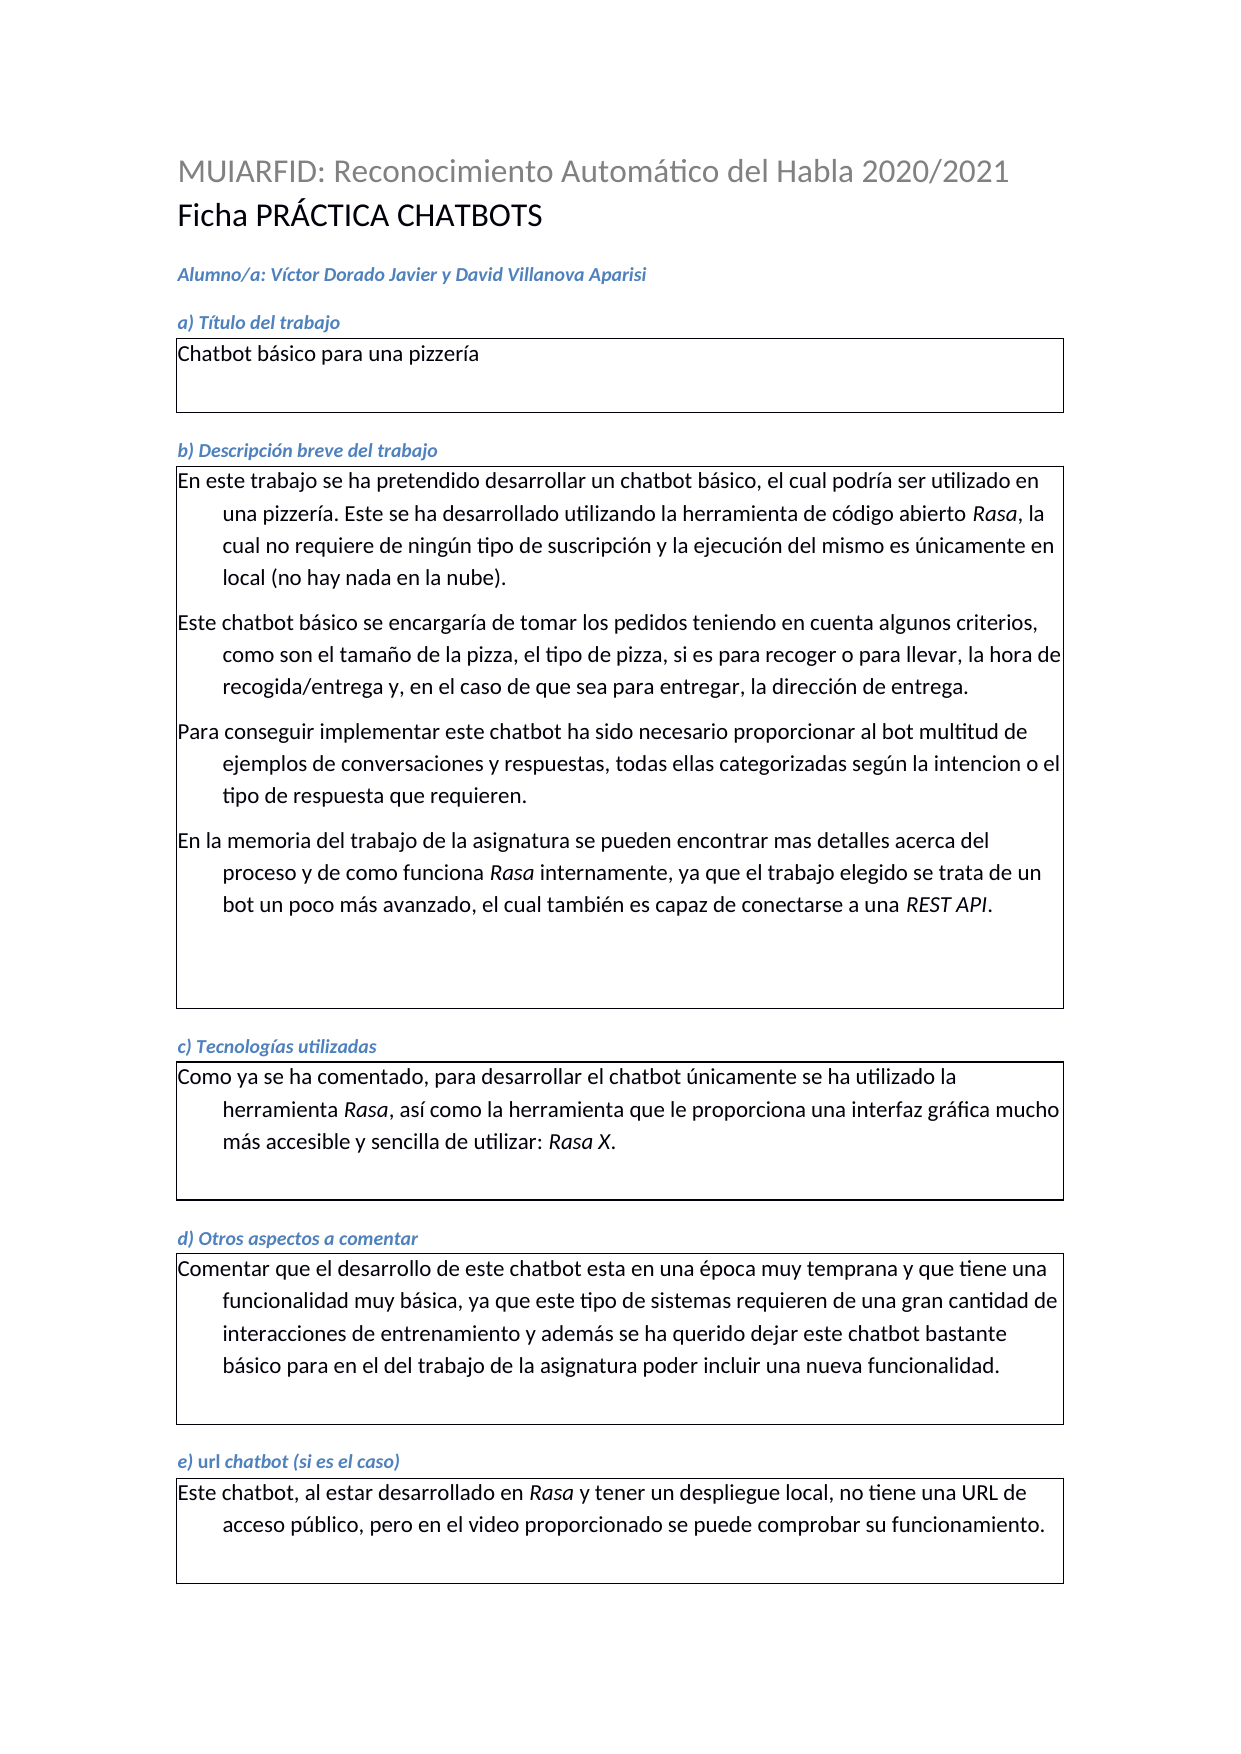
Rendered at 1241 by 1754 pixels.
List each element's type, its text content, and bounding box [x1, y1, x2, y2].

subtitle MUIARFID: Reconocimiento Automático del Habla 2020/2021 [177, 151, 1063, 191]
list Este chatbot básico se encargaría de tomar los pedidos teniendo en cuenta algunos criterios, como son el tamaño de la pizza, el tipo de pizza, si es para recoger o para llevar, la hora de recogida/entrega y, en el caso de que sea para entregar, la dirección de entrega. [177, 607, 1063, 700]
subtitle Alumno/a: Víctor Dorado Javier y David Villanova Aparisi [177, 262, 1063, 286]
subtitle b) Descripción breve del trabajo [177, 438, 1063, 462]
subtitle d) Otros aspectos a comentar [177, 1226, 1063, 1250]
list Como ya se ha comentado, para desarrollar el chatbot únicamente se ha utilizado la herramienta Rasa, así como la herramienta que le proporciona una interfaz gráfica mucho más accesible y sencilla de utilizar: Rasa X. [177, 1063, 1063, 1155]
text Chatbot básico para una pizzería [177, 339, 1063, 367]
text Este chatbot, al estar desarrollado en Rasa y tener un despliegue local, no tiene una URL de acceso público, pero en el video proporcionado se puede comprobar su funcionamiento. [177, 1479, 1063, 1539]
subtitle e) url chatbot (si es el caso) [177, 1450, 1063, 1474]
subtitle a) Título del trabajo [177, 310, 1063, 334]
text Ficha PRÁCTICA CHATBOTS [177, 194, 1063, 235]
list En este trabajo se ha pretendido desarrollar un chatbot básico, el cual podría ser utilizado en una pizzería. Este se ha desarrollado utilizando la herramienta de código abierto Rasa, la cual no requiere de ningún tipo de suscripción y la ejecución del mismo es únicamente en local (no hay nada en la nube). [177, 467, 1063, 591]
subtitle c) Tecnologías utilizadas [177, 1034, 1063, 1058]
text Comentar que el desarrollo de este chatbot esta en una época muy temprana y que tiene una funcionalidad muy básica, ya que este tipo de sistemas requieren de una gran cantidad de interacciones de entrenamiento y además se ha querido dejar este chatbot bastante básico para en el del trabajo de la asignatura poder incluir una nueva funcionalidad. [177, 1254, 1063, 1379]
list Para conseguir implementar este chatbot ha sido necesario proporcionar al bot multitud de ejemplos de conversaciones y respuestas, todas ellas categorizadas según la intencion o el tipo de respuesta que requieren. [177, 716, 1063, 809]
list En la memoria del trabajo de la asignatura se pueden encontrar mas detalles acerca del proceso y de como funciona Rasa internamente, ya que el trabajo elegido se trata de un bot un poco más avanzado, el cual también es capaz de conectarse a una REST API. [177, 825, 1063, 918]
